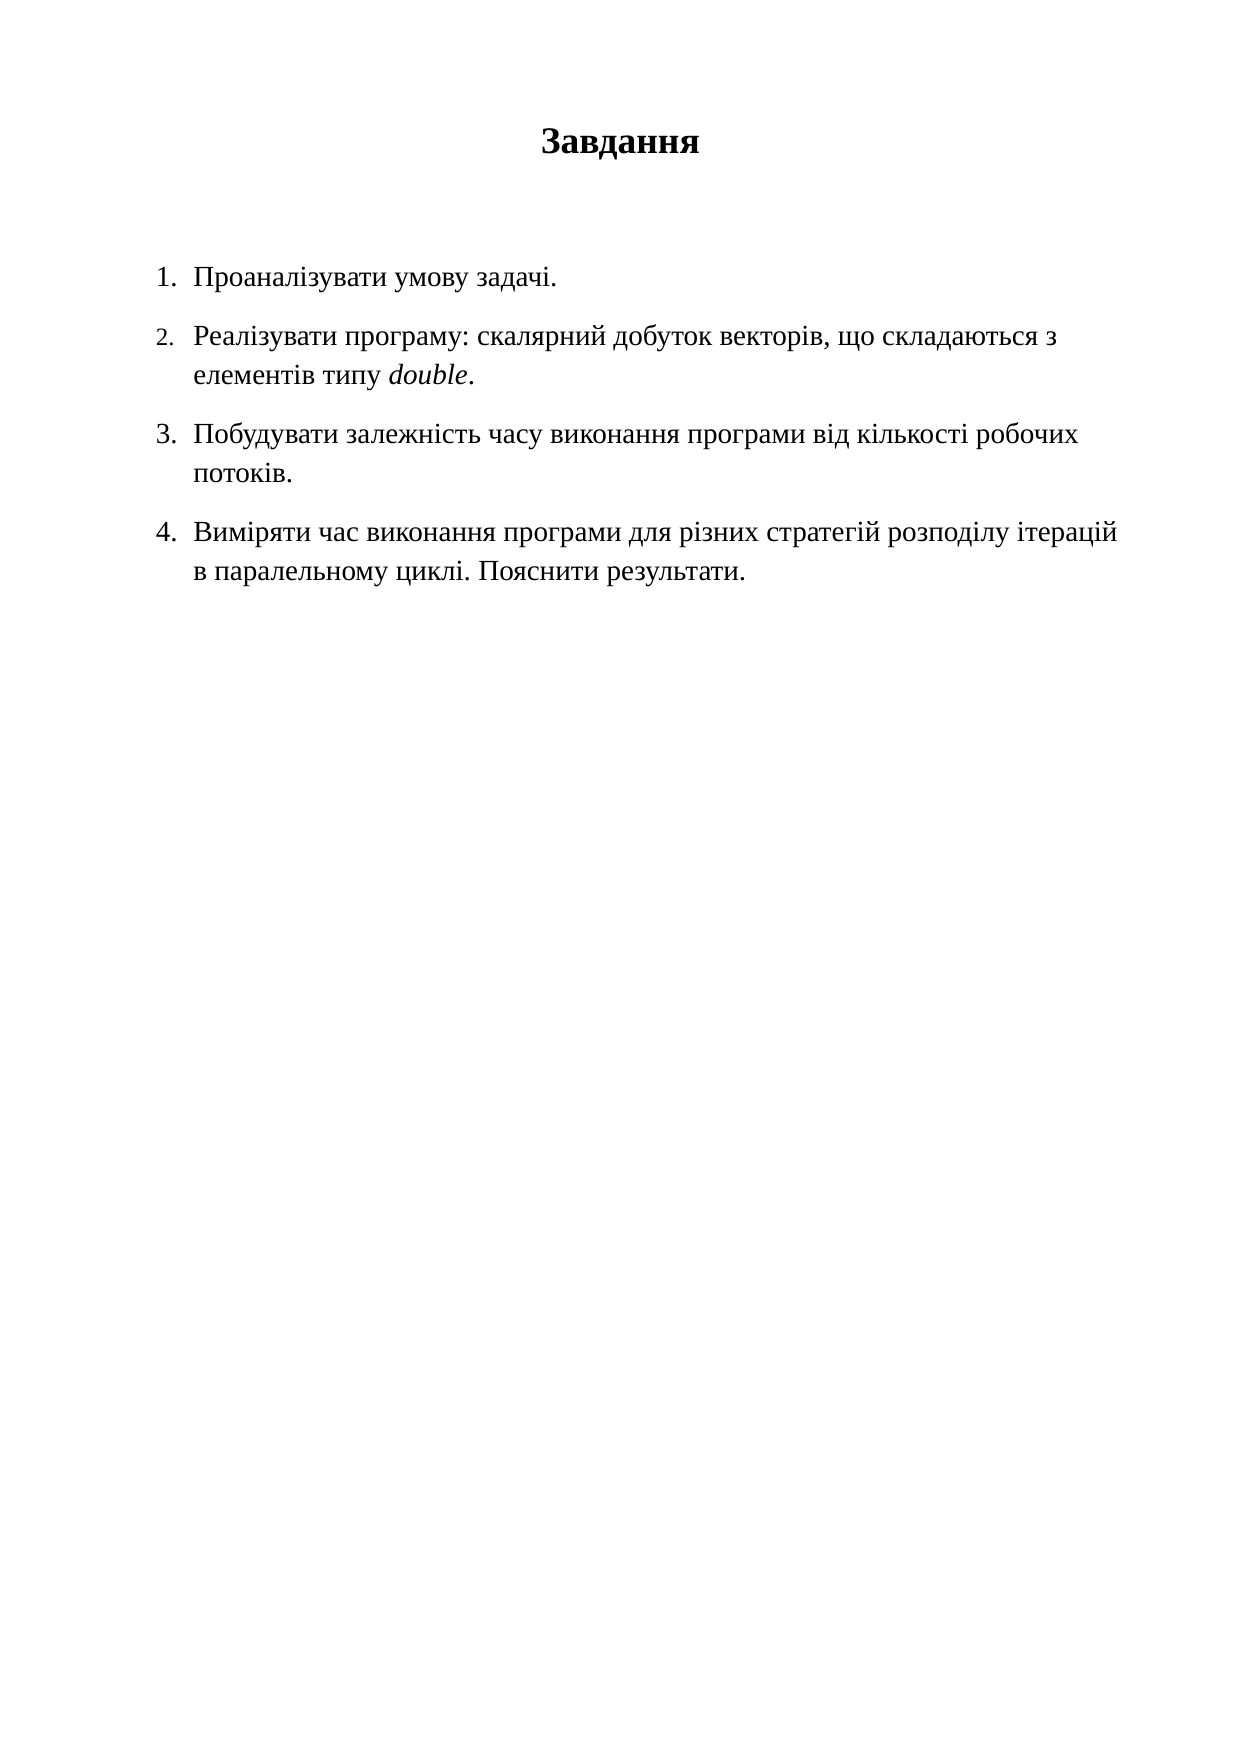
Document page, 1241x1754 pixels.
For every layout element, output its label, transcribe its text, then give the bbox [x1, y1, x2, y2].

list Проаналізувати умову задачі. [156, 259, 1122, 292]
list Завдання [118, 118, 1122, 161]
list Побудувати залежність часу виконання програми від кількості робочих потоків. [156, 416, 1122, 488]
list Виміряти час виконання програми для різних стратегій розподілу ітерацій в паралельному циклі. Пояснити результати. [156, 514, 1122, 586]
list Реалізувати програму: скалярний добуток векторів, що складаються з елементів типу double. [156, 318, 1122, 390]
